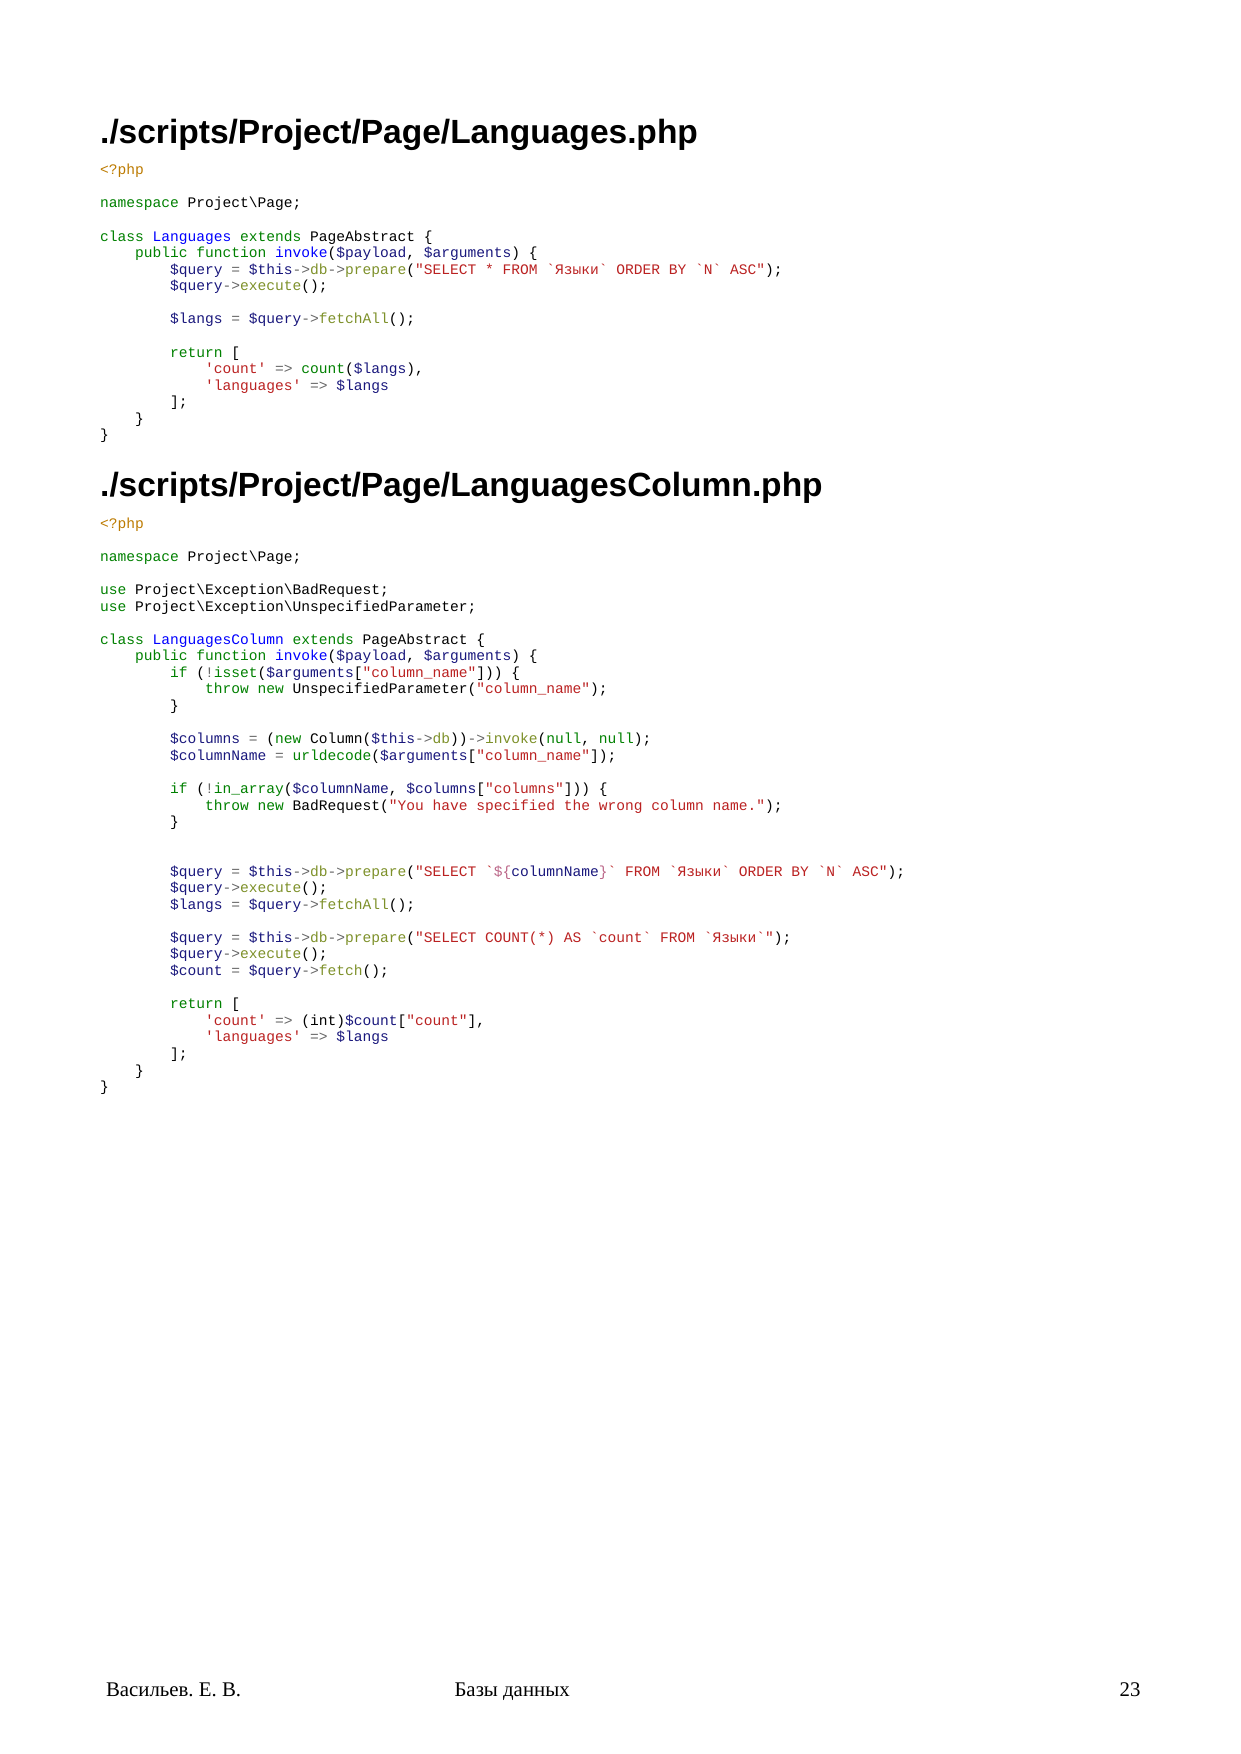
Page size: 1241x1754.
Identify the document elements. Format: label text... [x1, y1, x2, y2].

text $langs = $query->fetchAll(); [100, 312, 1146, 328]
text if (!in_array($columnName, $columns["columns"])) { [100, 781, 1146, 798]
text if (!isset($arguments["column_name"])) { [100, 665, 1146, 682]
text public function invoke($payload, $arguments) { [100, 649, 1146, 665]
text namespace Project\Page; [100, 196, 1146, 212]
text 'languages' => $langs [100, 1029, 1146, 1046]
text $count = $query->fetch(); [100, 963, 1146, 980]
subtitle ./scripts/Project/Page/Languages.php [100, 111, 1146, 150]
text public function invoke($payload, $arguments) { [100, 245, 1146, 262]
text } [100, 698, 1146, 715]
text class Languages extends PageAbstract { [100, 229, 1146, 245]
text $query = $this->db->prepare("SELECT * FROM `Языки` ORDER BY `N` ASC"); [100, 262, 1146, 278]
text use Project\Exception\BadRequest; [100, 582, 1146, 599]
text $columnName = urldecode($arguments["column_name"]); [100, 748, 1146, 764]
text use Project\Exception\UnspecifiedParameter; [100, 599, 1146, 616]
text $query = $this->db->prepare("SELECT COUNT(*) AS `count` FROM `Языки`"); [100, 930, 1146, 947]
text <?php [100, 163, 1146, 179]
text namespace Project\Page; [100, 549, 1146, 566]
text $query->execute(); [100, 881, 1146, 897]
text ]; [100, 1046, 1146, 1063]
text class LanguagesColumn extends PageAbstract { [100, 632, 1146, 649]
text $query->execute(); [100, 947, 1146, 963]
text throw new BadRequest("You have specified the wrong column name."); [100, 798, 1146, 814]
text return [ [100, 345, 1146, 361]
text 'count' => (int)$count["count"], [100, 1013, 1146, 1029]
text $langs = $query->fetchAll(); [100, 897, 1146, 914]
text } [100, 814, 1146, 831]
text } [100, 428, 1146, 444]
text $query = $this->db->prepare("SELECT `${columnName}` FROM `Языки` ORDER BY `N` ASC"); [100, 864, 1146, 881]
text ]; [100, 394, 1146, 411]
text 'count' => count($langs), [100, 361, 1146, 378]
subtitle ./scripts/Project/Page/LanguagesColumn.php [100, 465, 1146, 504]
text $query->execute(); [100, 278, 1146, 295]
text } [100, 1079, 1146, 1096]
text throw new UnspecifiedParameter("column_name"); [100, 682, 1146, 698]
text } [100, 411, 1146, 428]
text } [100, 1063, 1146, 1079]
text return [ [100, 996, 1146, 1013]
text <?php [100, 516, 1146, 533]
text $columns = (new Column($this->db))->invoke(null, null); [100, 731, 1146, 748]
text 'languages' => $langs [100, 378, 1146, 394]
